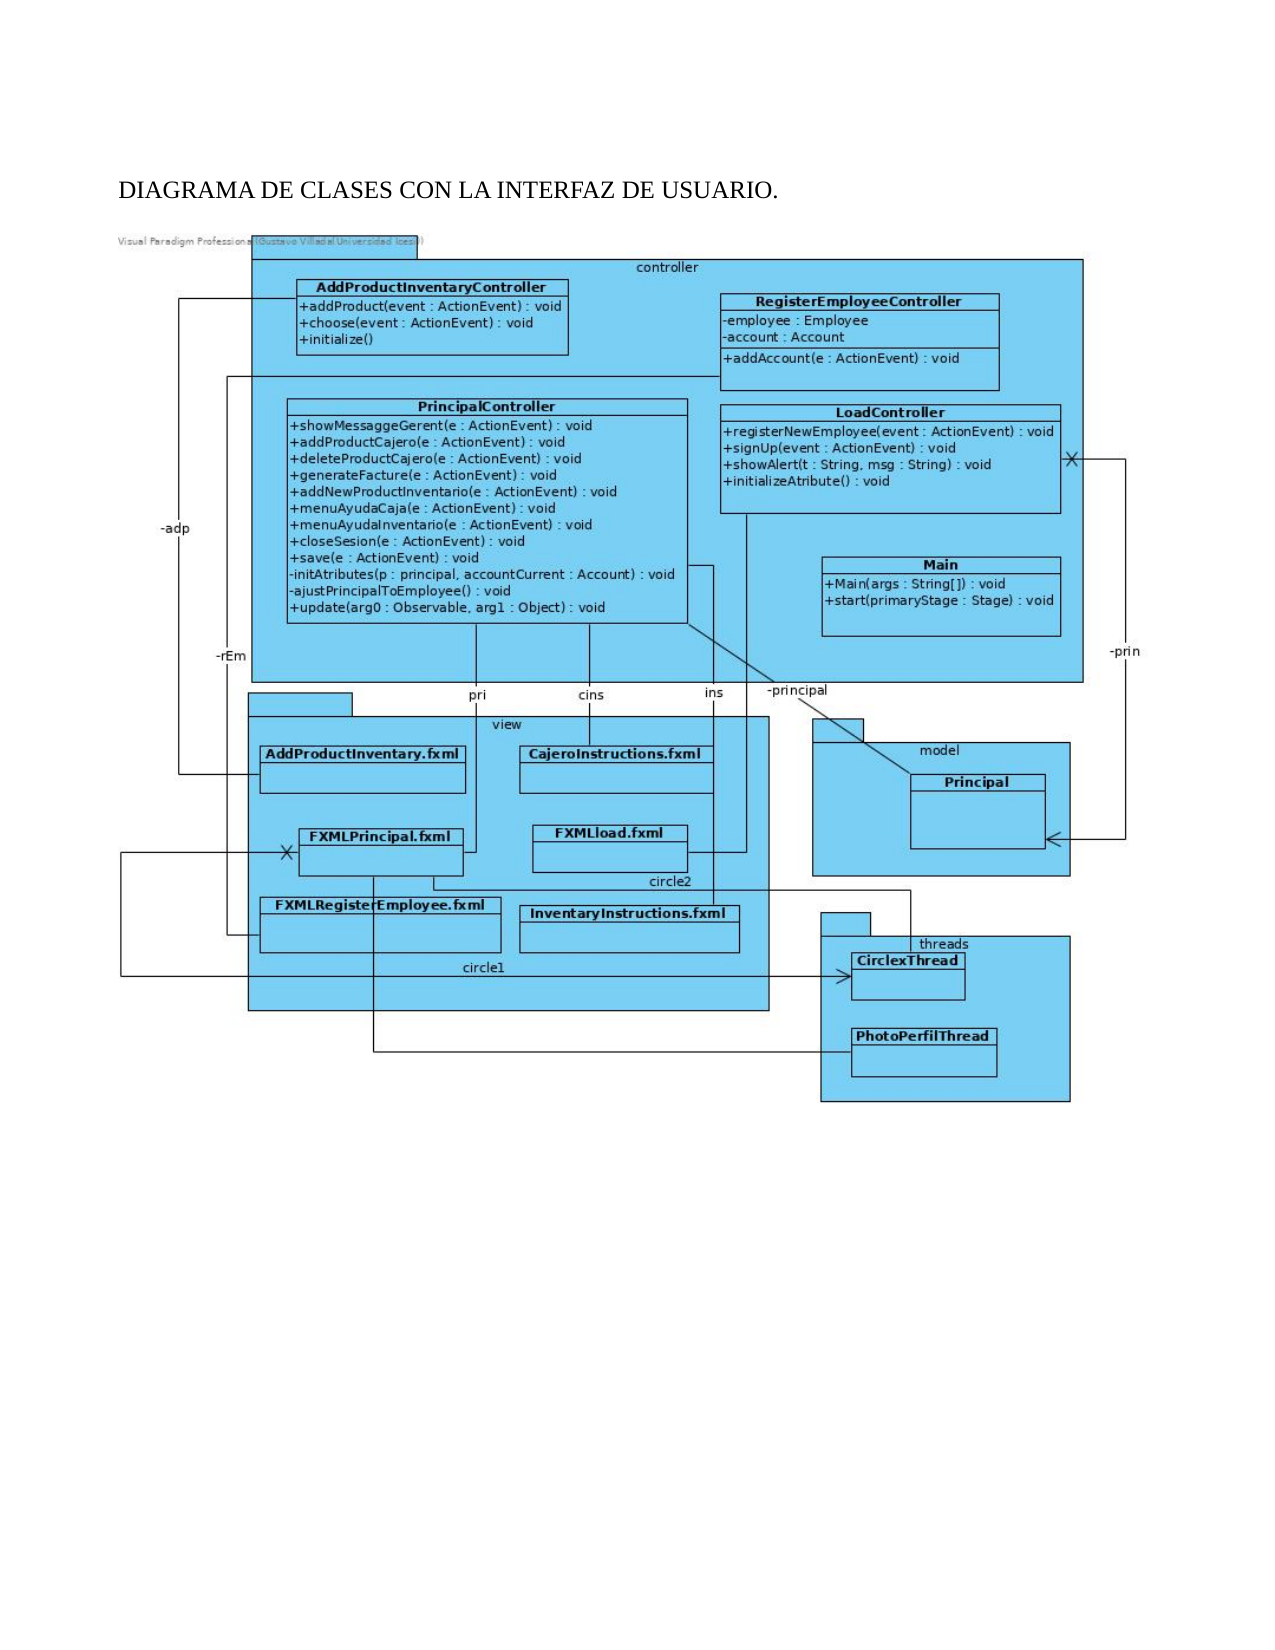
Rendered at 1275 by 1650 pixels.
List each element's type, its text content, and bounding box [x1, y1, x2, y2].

picture [118, 233, 1157, 1107]
text DIAGRAMA DE CLASES CON LA INTERFAZ DE USUARIO. [118, 176, 1157, 204]
